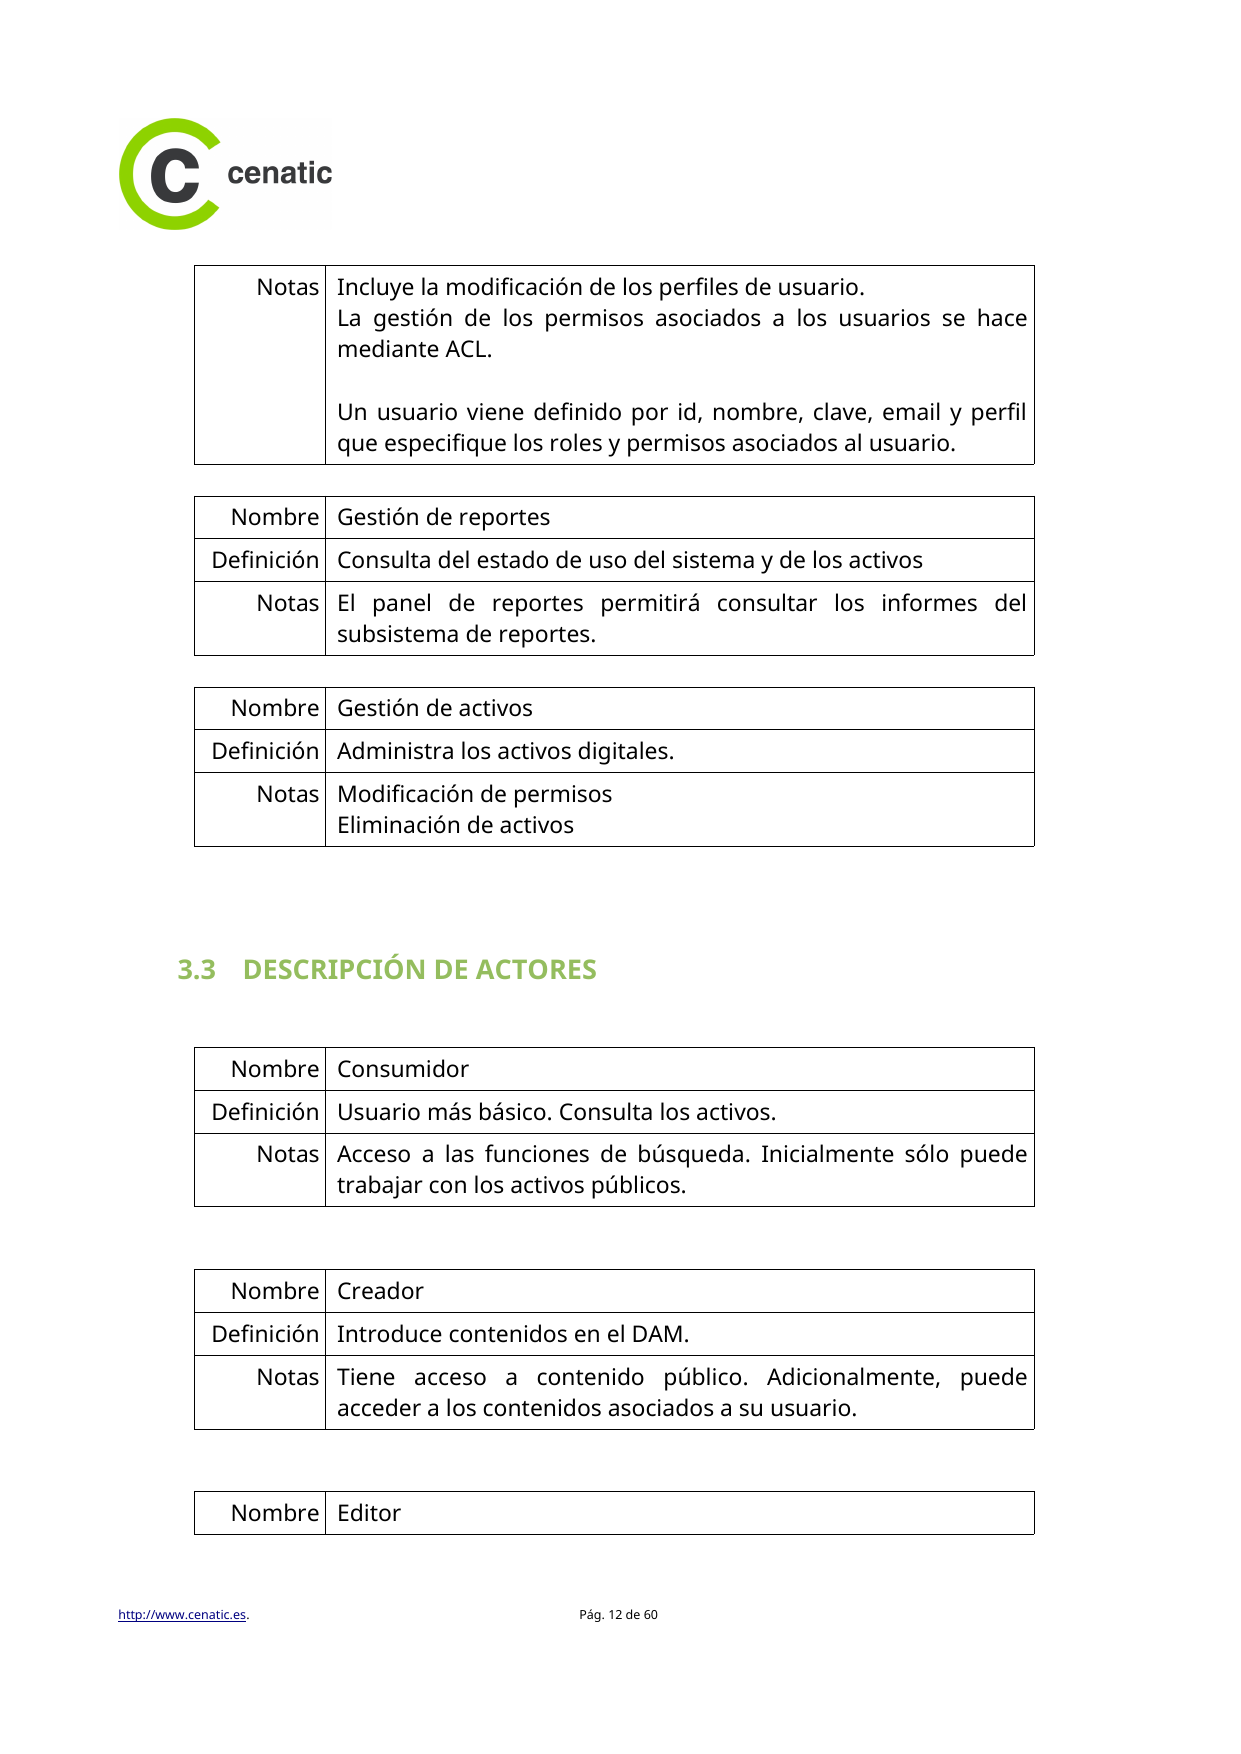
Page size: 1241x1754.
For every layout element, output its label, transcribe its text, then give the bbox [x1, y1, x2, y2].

table_header Creador [326, 1270, 1034, 1312]
table_header Nombre [195, 688, 325, 729]
table_cell Notas [195, 1356, 325, 1429]
table_cell Definición [195, 730, 325, 772]
table_cell Usuario más básico. Consulta los activos. [326, 1091, 1034, 1132]
table_header Gestión de activos [326, 688, 1034, 729]
table_cell Incluye la modificación de los perfiles de usuario. La gestión de los permisos asociados a los usuarios se hace mediante ACL. Un usuario viene definido por id, nombre, clave, email y perfil que especifique los roles y permisos asociados al usuario. [326, 266, 1034, 464]
table_cell Modificación de permisos Eliminación de activos [326, 773, 1034, 846]
subtitle DESCRIPCIÓN DE ACTORES [118, 951, 1122, 988]
table_cell Notas [195, 266, 325, 464]
picture [119, 118, 332, 230]
table_cell Definición [195, 1091, 325, 1132]
table_header Consumidor [326, 1048, 1034, 1089]
table_cell Acceso a las funciones de búsqueda. Inicialmente sólo puede trabajar con los activos públicos. [326, 1134, 1034, 1206]
table_cell Consulta del estado de uso del sistema y de los activos [326, 539, 1034, 581]
table_header Nombre [195, 1492, 325, 1534]
table_header Editor [326, 1492, 1034, 1534]
table_cell Tiene acceso a contenido público. Adicionalmente, puede acceder a los contenidos asociados a su usuario. [326, 1356, 1034, 1429]
table_header Gestión de reportes [326, 497, 1034, 538]
table_cell Notas [195, 1134, 325, 1206]
table_header Nombre [195, 1270, 325, 1312]
table_cell Notas [195, 582, 325, 655]
table_cell El panel de reportes permitirá consultar los informes del subsistema de reportes. [326, 582, 1034, 655]
table_header Nombre [195, 1048, 325, 1089]
table_cell Introduce contenidos en el DAM. [326, 1313, 1034, 1355]
table_cell Definición [195, 1313, 325, 1355]
table_cell Administra los activos digitales. [326, 730, 1034, 772]
table_cell Definición [195, 539, 325, 581]
table_cell Notas [195, 773, 325, 846]
table_header Nombre [195, 497, 325, 538]
